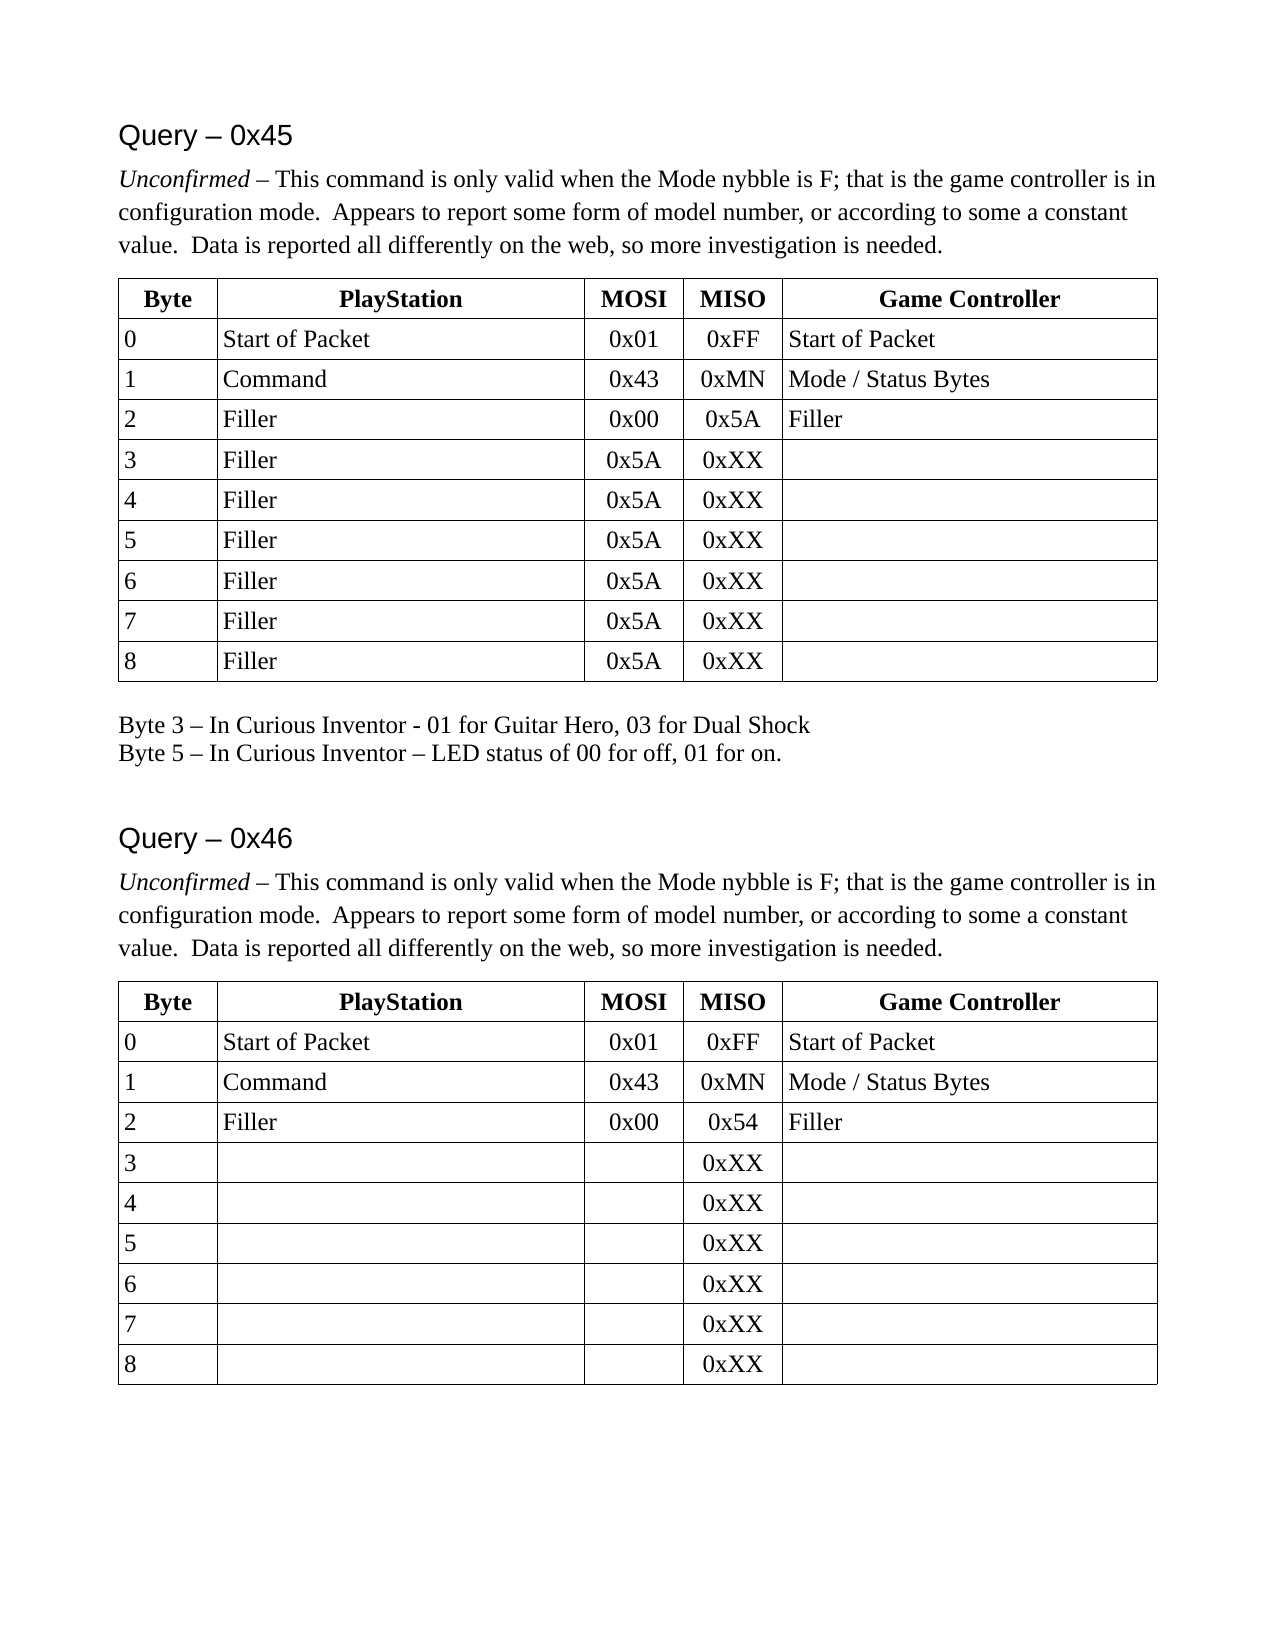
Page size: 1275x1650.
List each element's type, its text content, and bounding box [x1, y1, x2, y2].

table_cell [585, 1304, 683, 1343]
table_cell [218, 1264, 584, 1303]
table_cell [783, 1345, 1157, 1384]
table_cell 0xXX [684, 601, 782, 641]
table_header MISO [684, 279, 782, 318]
table_cell 0xXX [684, 561, 782, 600]
table_cell 0x5A [585, 521, 683, 560]
table_cell 0x5A [585, 642, 683, 681]
table_cell 0xXX [684, 1264, 782, 1303]
table_cell 2 [119, 400, 217, 439]
table_cell 0xXX [684, 1345, 782, 1384]
table_cell Mode / Status Bytes [783, 1062, 1157, 1102]
table_cell [218, 1224, 584, 1263]
table_cell Mode / Status Bytes [783, 360, 1157, 399]
table_cell 0x00 [585, 1103, 683, 1142]
table_cell [585, 1264, 683, 1303]
table_cell [783, 521, 1157, 560]
text Unconfirmed – This command is only valid when the Mode nybble is F; that is the game controller is in configuration mode. Appears to report some form of model number, or according to some a constant value. Data is reported all differently on the web, so more investigation is needed. [118, 867, 1157, 962]
table_cell Start of Packet [783, 319, 1157, 358]
table_cell Filler [218, 561, 584, 600]
table_cell 0xFF [684, 319, 782, 358]
text Byte 5 – In Curious Inventor – LED status of 00 for off, 01 for on. [118, 738, 1157, 767]
table_cell [585, 1224, 683, 1263]
table_header Game Controller [783, 982, 1157, 1021]
table_cell Filler [783, 400, 1157, 439]
table_cell [783, 480, 1157, 520]
table_cell [585, 1183, 683, 1223]
text Byte 3 – In Curious Inventor - 01 for Guitar Hero, 03 for Dual Shock [118, 710, 1157, 738]
table_header MOSI [585, 982, 683, 1021]
table_cell 0xMN [684, 360, 782, 399]
table_cell [783, 1183, 1157, 1223]
table_cell 5 [119, 521, 217, 560]
table_cell Filler [783, 1103, 1157, 1142]
table_cell [585, 1345, 683, 1384]
table_cell [783, 1143, 1157, 1182]
table_cell 4 [119, 480, 217, 520]
table_cell Filler [218, 400, 584, 439]
table_cell 0x5A [684, 400, 782, 439]
table_cell Filler [218, 440, 584, 479]
table_cell 8 [119, 642, 217, 681]
table_cell [783, 642, 1157, 681]
table_cell 0xXX [684, 642, 782, 681]
table_cell Filler [218, 480, 584, 520]
table_cell 0x54 [684, 1103, 782, 1142]
subtitle Query – 0x45 [118, 118, 1157, 152]
table_header Byte [119, 982, 217, 1021]
table_cell 3 [119, 1143, 217, 1182]
table_cell 1 [119, 360, 217, 399]
table_cell Filler [218, 642, 584, 681]
table_cell 5 [119, 1224, 217, 1263]
table_cell Command [218, 360, 584, 399]
table_cell 0xXX [684, 440, 782, 479]
table_cell 6 [119, 1264, 217, 1303]
table_cell 7 [119, 1304, 217, 1343]
table_cell 0xFF [684, 1022, 782, 1061]
table_cell 0xXX [684, 1183, 782, 1223]
table_cell 0 [119, 1022, 217, 1061]
table_cell 0 [119, 319, 217, 358]
table_cell 0x5A [585, 440, 683, 479]
table_cell Start of Packet [218, 1022, 584, 1061]
table_cell 6 [119, 561, 217, 600]
table_cell [783, 601, 1157, 641]
table_cell 0x43 [585, 360, 683, 399]
table_cell 0xXX [684, 1143, 782, 1182]
table_cell 0xXX [684, 521, 782, 560]
table_cell 2 [119, 1103, 217, 1142]
subtitle Query – 0x46 [118, 821, 1157, 854]
table_cell Start of Packet [218, 319, 584, 358]
table_cell 0x43 [585, 1062, 683, 1102]
table_cell [218, 1304, 584, 1343]
table_cell 8 [119, 1345, 217, 1384]
table_cell 7 [119, 601, 217, 641]
table_cell [783, 440, 1157, 479]
table_cell 1 [119, 1062, 217, 1102]
table_cell Filler [218, 1103, 584, 1142]
table_cell [783, 1304, 1157, 1343]
table_cell 0x01 [585, 319, 683, 358]
table_header MISO [684, 982, 782, 1021]
table_cell 0xMN [684, 1062, 782, 1102]
table_cell [218, 1183, 584, 1223]
table_cell 0xXX [684, 480, 782, 520]
table_header Game Controller [783, 279, 1157, 318]
table_cell 0x5A [585, 601, 683, 641]
table_cell 4 [119, 1183, 217, 1223]
table_cell [783, 1224, 1157, 1263]
table_cell 0x01 [585, 1022, 683, 1061]
text Unconfirmed – This command is only valid when the Mode nybble is F; that is the game controller is in configuration mode. Appears to report some form of model number, or according to some a constant value. Data is reported all differently on the web, so more investigation is needed. [118, 164, 1157, 259]
table_header Byte [119, 279, 217, 318]
table_cell Start of Packet [783, 1022, 1157, 1061]
table_cell [783, 561, 1157, 600]
table_cell 0xXX [684, 1224, 782, 1263]
table_cell [585, 1143, 683, 1182]
table_cell 0xXX [684, 1304, 782, 1343]
table_cell Filler [218, 601, 584, 641]
table_cell 0x00 [585, 400, 683, 439]
table_cell Filler [218, 521, 584, 560]
table_header PlayStation [218, 982, 584, 1021]
table_cell [218, 1345, 584, 1384]
table_cell 0x5A [585, 480, 683, 520]
table_header PlayStation [218, 279, 584, 318]
table_cell Command [218, 1062, 584, 1102]
table_cell 3 [119, 440, 217, 479]
table_header MOSI [585, 279, 683, 318]
table_cell [783, 1264, 1157, 1303]
table_cell [218, 1143, 584, 1182]
table_cell 0x5A [585, 561, 683, 600]
